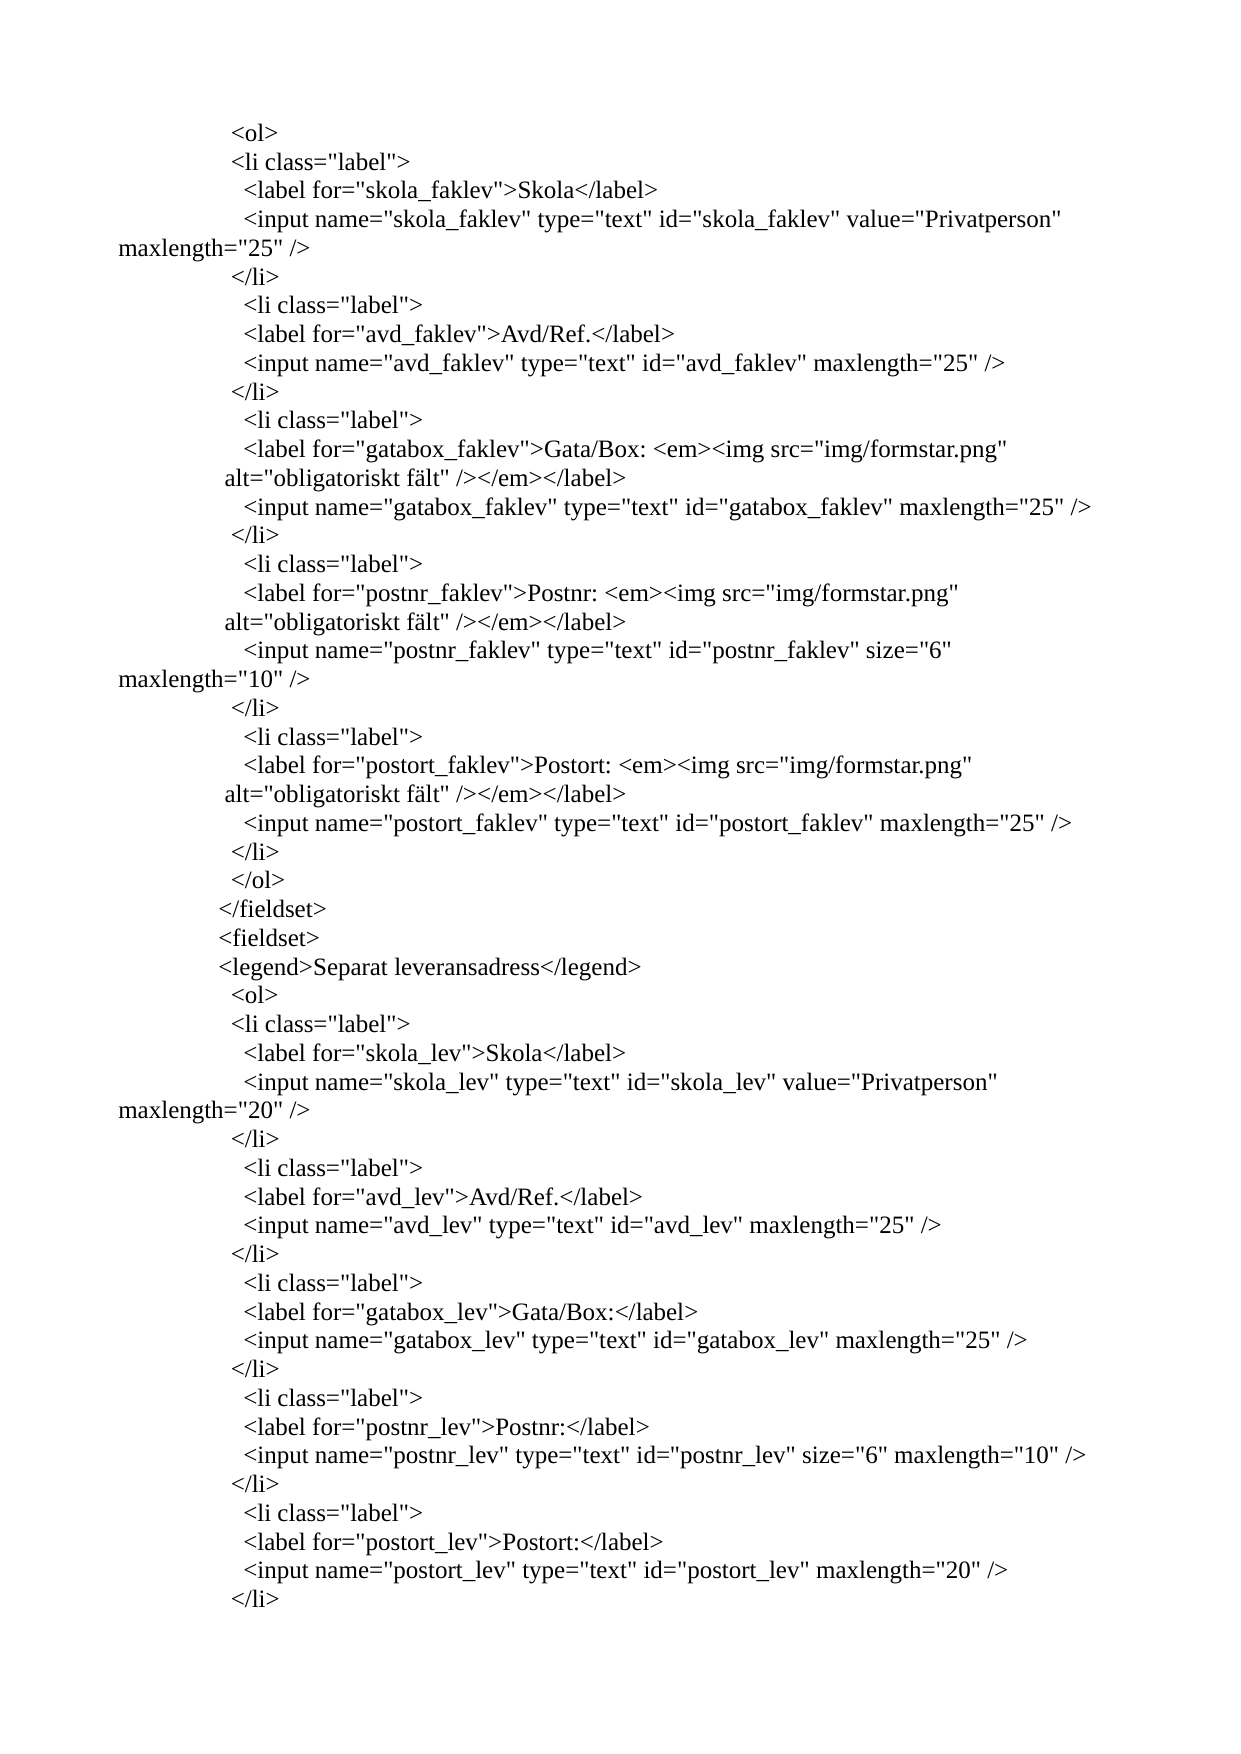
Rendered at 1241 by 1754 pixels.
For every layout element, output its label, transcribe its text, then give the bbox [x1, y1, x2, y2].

text </li> [118, 262, 1122, 291]
text <label for="gatabox_lev">Gata/Box:</label> [118, 1297, 1122, 1326]
text </li> [118, 1584, 1122, 1613]
text <input name="skola_faklev" type="text" id="skola_faklev" value="Privatperson" maxlength="25" /> [118, 204, 1122, 262]
text </li> [118, 1469, 1122, 1498]
text <li class="label"> [118, 722, 1122, 751]
text <input name="avd_lev" type="text" id="avd_lev" maxlength="25" /> [118, 1211, 1122, 1239]
text <input name="gatabox_lev" type="text" id="gatabox_lev" maxlength="25" /> [118, 1326, 1122, 1354]
text </li> [118, 693, 1122, 722]
text <label for="skola_lev">Skola</label> [118, 1038, 1122, 1067]
text alt="obligatoriskt fält" /></em></label> [118, 607, 1122, 636]
text </fieldset> [118, 894, 1122, 923]
text <li class="label"> [118, 291, 1122, 319]
text alt="obligatoriskt fält" /></em></label> [118, 463, 1122, 492]
text </ol> [118, 866, 1122, 894]
text <label for="postnr_lev">Postnr:</label> [118, 1412, 1122, 1441]
text <input name="postort_faklev" type="text" id="postort_faklev" maxlength="25" /> [118, 808, 1122, 837]
text <ol> [118, 981, 1122, 1009]
text <label for="postnr_faklev">Postnr: <em><img src="img/formstar.png" [118, 578, 1122, 607]
text </li> [118, 1354, 1122, 1383]
text <li class="label"> [118, 1009, 1122, 1038]
text <legend>Separat leveransadress</legend> [118, 952, 1122, 981]
text <li class="label"> [118, 1383, 1122, 1412]
text <label for="avd_lev">Avd/Ref.</label> [118, 1182, 1122, 1211]
text <label for="avd_faklev">Avd/Ref.</label> [118, 319, 1122, 348]
text <input name="skola_lev" type="text" id="skola_lev" value="Privatperson" maxlength="20" /> [118, 1067, 1122, 1124]
text <li class="label"> [118, 1498, 1122, 1527]
text <ol> [118, 118, 1122, 147]
text <li class="label"> [118, 1153, 1122, 1182]
text </li> [118, 1239, 1122, 1268]
text </li> [118, 377, 1122, 406]
text <input name="postnr_lev" type="text" id="postnr_lev" size="6" maxlength="10" /> [118, 1441, 1122, 1469]
text <label for="postort_faklev">Postort: <em><img src="img/formstar.png" [118, 751, 1122, 779]
text <li class="label"> [118, 1268, 1122, 1297]
text </li> [118, 1124, 1122, 1153]
text <label for="postort_lev">Postort:</label> [118, 1527, 1122, 1556]
text <input name="avd_faklev" type="text" id="avd_faklev" maxlength="25" /> [118, 348, 1122, 377]
text </li> [118, 521, 1122, 549]
text alt="obligatoriskt fält" /></em></label> [118, 779, 1122, 808]
text <input name="gatabox_faklev" type="text" id="gatabox_faklev" maxlength="25" /> [118, 492, 1122, 521]
text </li> [118, 837, 1122, 866]
text <label for="gatabox_faklev">Gata/Box: <em><img src="img/formstar.png" [118, 434, 1122, 463]
text <label for="skola_faklev">Skola</label> [118, 176, 1122, 204]
text <li class="label"> [118, 406, 1122, 434]
text <li class="label"> [118, 147, 1122, 176]
text <input name="postnr_faklev" type="text" id="postnr_faklev" size="6" maxlength="10" /> [118, 636, 1122, 693]
text <fieldset> [118, 923, 1122, 952]
text <li class="label"> [118, 549, 1122, 578]
text <input name="postort_lev" type="text" id="postort_lev" maxlength="20" /> [118, 1556, 1122, 1584]
